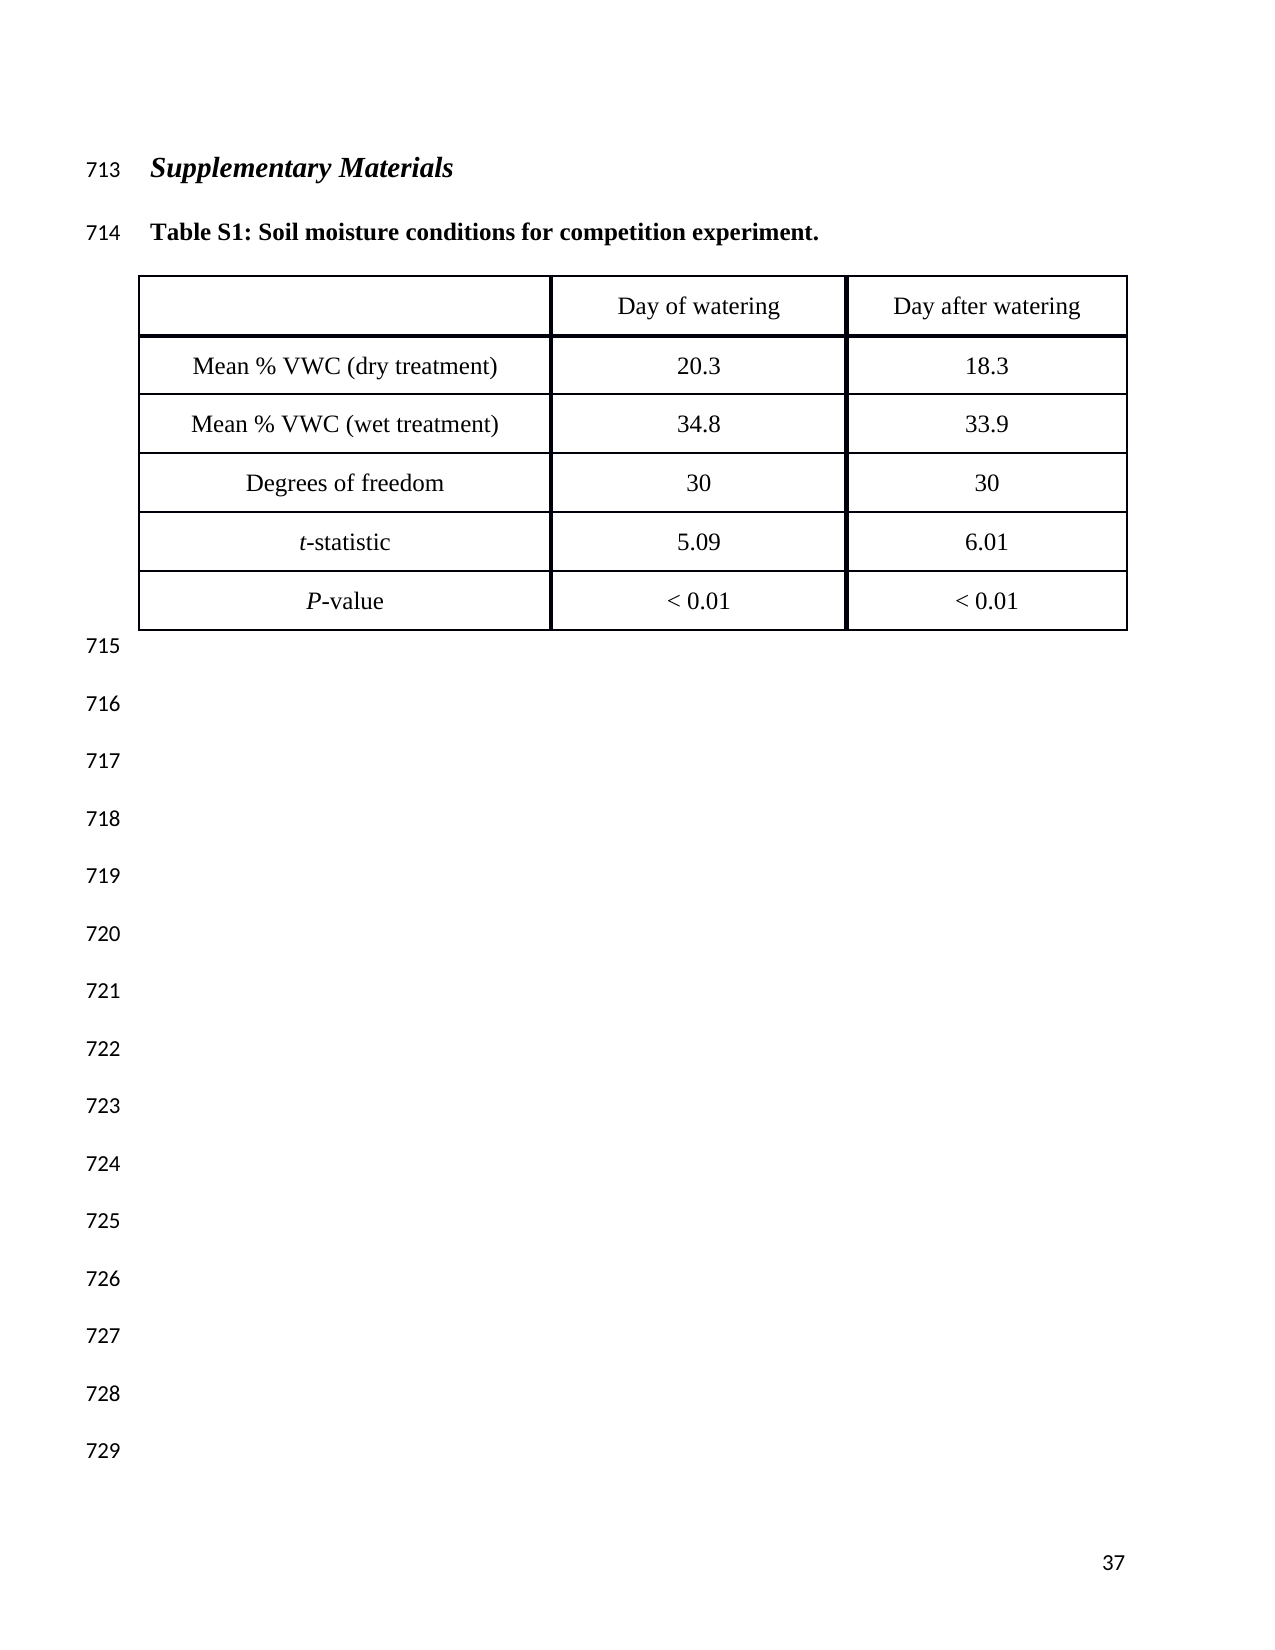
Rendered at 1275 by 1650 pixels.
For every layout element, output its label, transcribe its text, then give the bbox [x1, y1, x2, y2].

table_cell 33.9 [849, 395, 1126, 452]
table_cell 5.09 [553, 513, 844, 570]
table_cell 30 [849, 454, 1126, 511]
table_header Day of watering [553, 277, 844, 334]
table_cell 18.3 [849, 338, 1126, 393]
text Supplementary Materials [150, 150, 1125, 183]
table_cell Degrees of freedom [140, 454, 549, 511]
table_cell 20.3 [553, 338, 844, 393]
table_cell < 0.01 [849, 572, 1126, 629]
table_cell 34.8 [553, 395, 844, 452]
table_cell 6.01 [849, 513, 1126, 570]
table_cell 30 [553, 454, 844, 511]
text Table S1: Soil moisture conditions for competition experiment. [150, 217, 1125, 246]
table_cell Mean % VWC (wet treatment) [140, 395, 549, 452]
table_header Day after watering [849, 277, 1126, 334]
table_header [140, 277, 549, 334]
table_cell < 0.01 [553, 572, 844, 629]
table_cell t-statistic [140, 513, 549, 570]
table_cell Mean % VWC (dry treatment) [140, 338, 549, 393]
table_cell P-value [140, 572, 549, 629]
